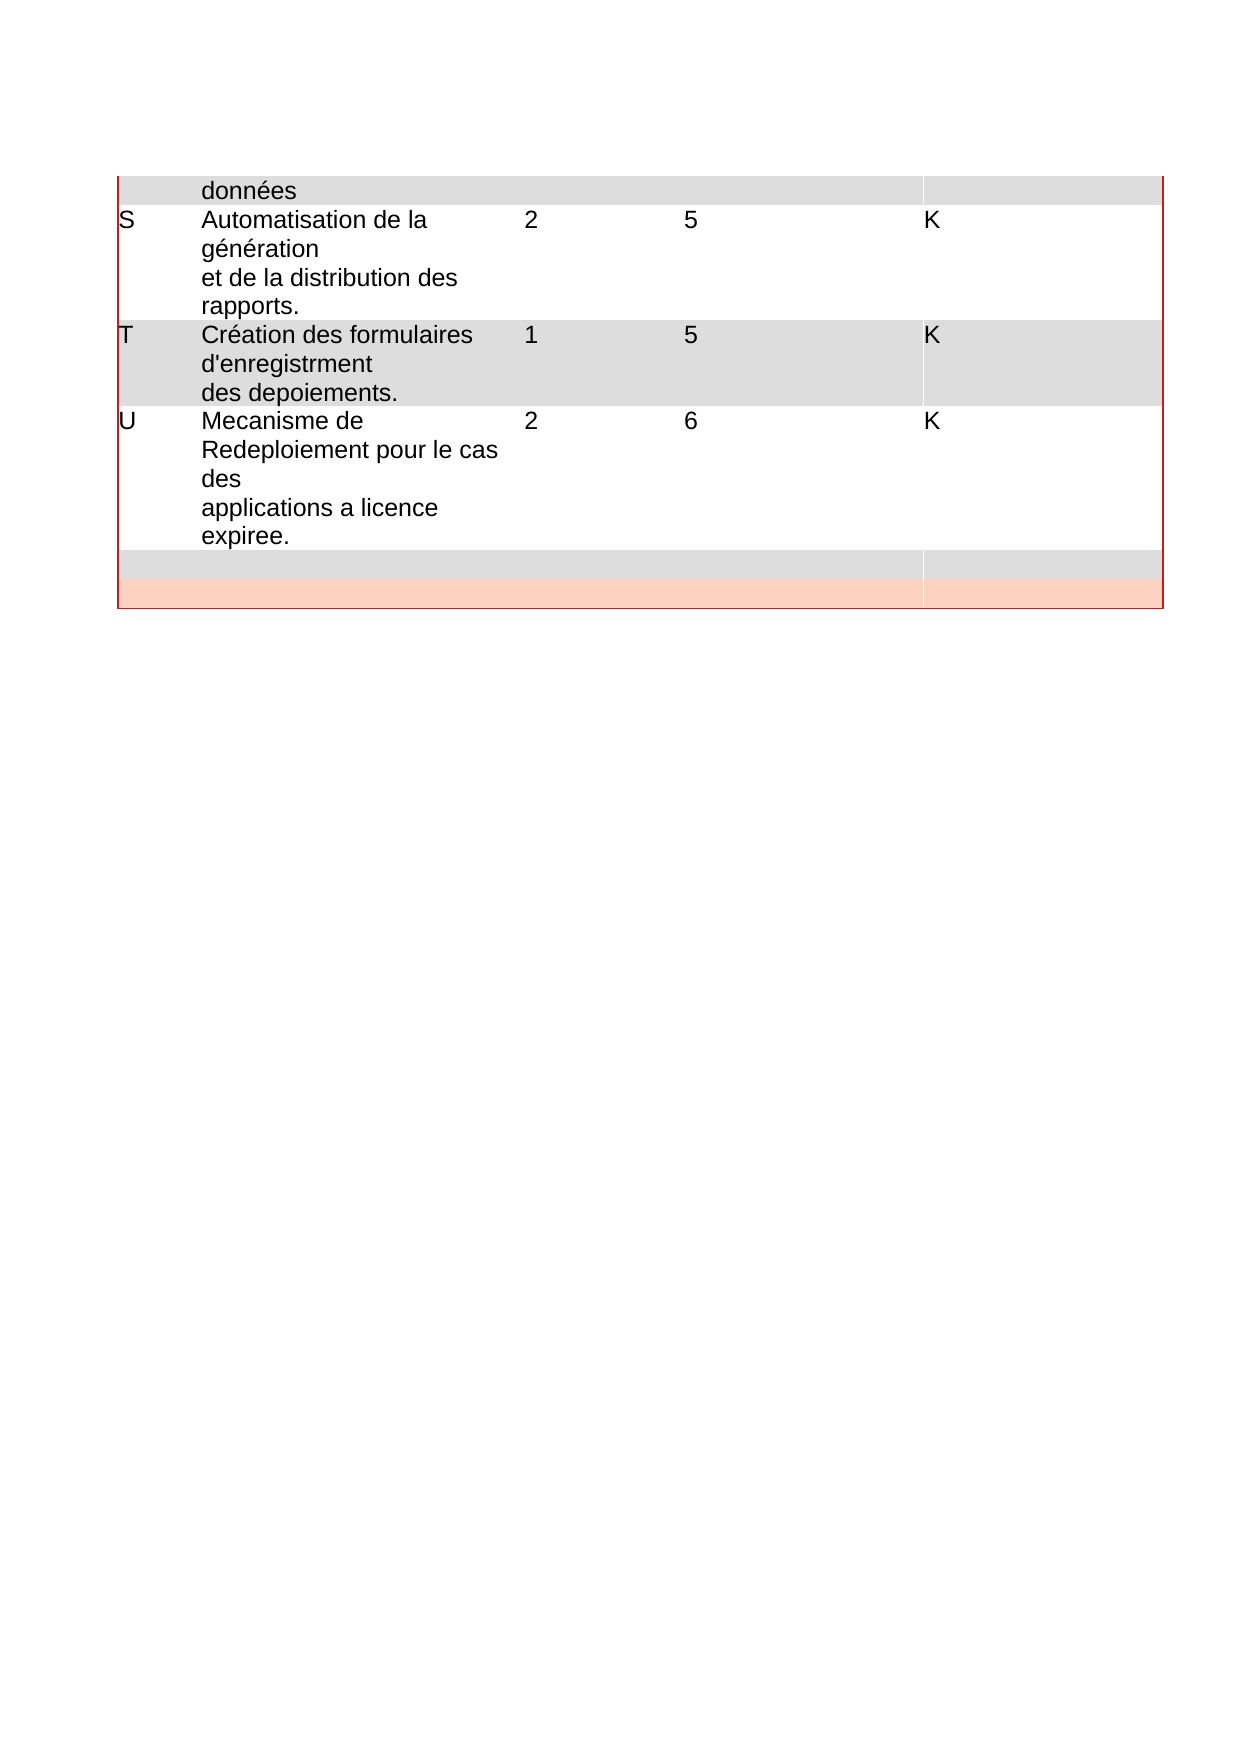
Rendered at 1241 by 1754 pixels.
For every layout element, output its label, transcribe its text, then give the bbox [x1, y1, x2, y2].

table_cell [524, 550, 684, 579]
table_cell K [924, 320, 1162, 406]
table_cell [119, 579, 201, 608]
table_cell [684, 176, 923, 205]
table_cell Création des formulaires d'enregistrment des depoiements. [201, 320, 524, 406]
table_cell K [924, 406, 1162, 550]
table_cell Automatisation de la génération et de la distribution des rapports. [201, 205, 524, 320]
table_cell 2 [524, 406, 684, 550]
table_cell 2 [524, 205, 684, 320]
table_cell T [119, 320, 201, 406]
table_cell [924, 176, 1162, 205]
table_cell [524, 176, 684, 205]
table_cell [924, 550, 1162, 579]
table_cell [201, 579, 524, 608]
table_cell U [119, 406, 201, 550]
table_cell 6 [684, 406, 923, 550]
table_cell [924, 579, 1162, 608]
table_cell [119, 176, 201, 205]
table_cell [684, 579, 923, 608]
table_cell 1 [524, 320, 684, 406]
table_cell [201, 550, 524, 579]
table_cell données [201, 176, 524, 205]
table_cell [524, 579, 684, 608]
table_cell [119, 550, 201, 579]
table_cell 5 [684, 320, 923, 406]
table_cell 5 [684, 205, 923, 320]
table_cell Mecanisme de Redeploiement pour le cas des applications a licence expiree. [201, 406, 524, 550]
table_cell S [119, 205, 201, 320]
table_cell [684, 550, 923, 579]
table_cell K [924, 205, 1162, 320]
